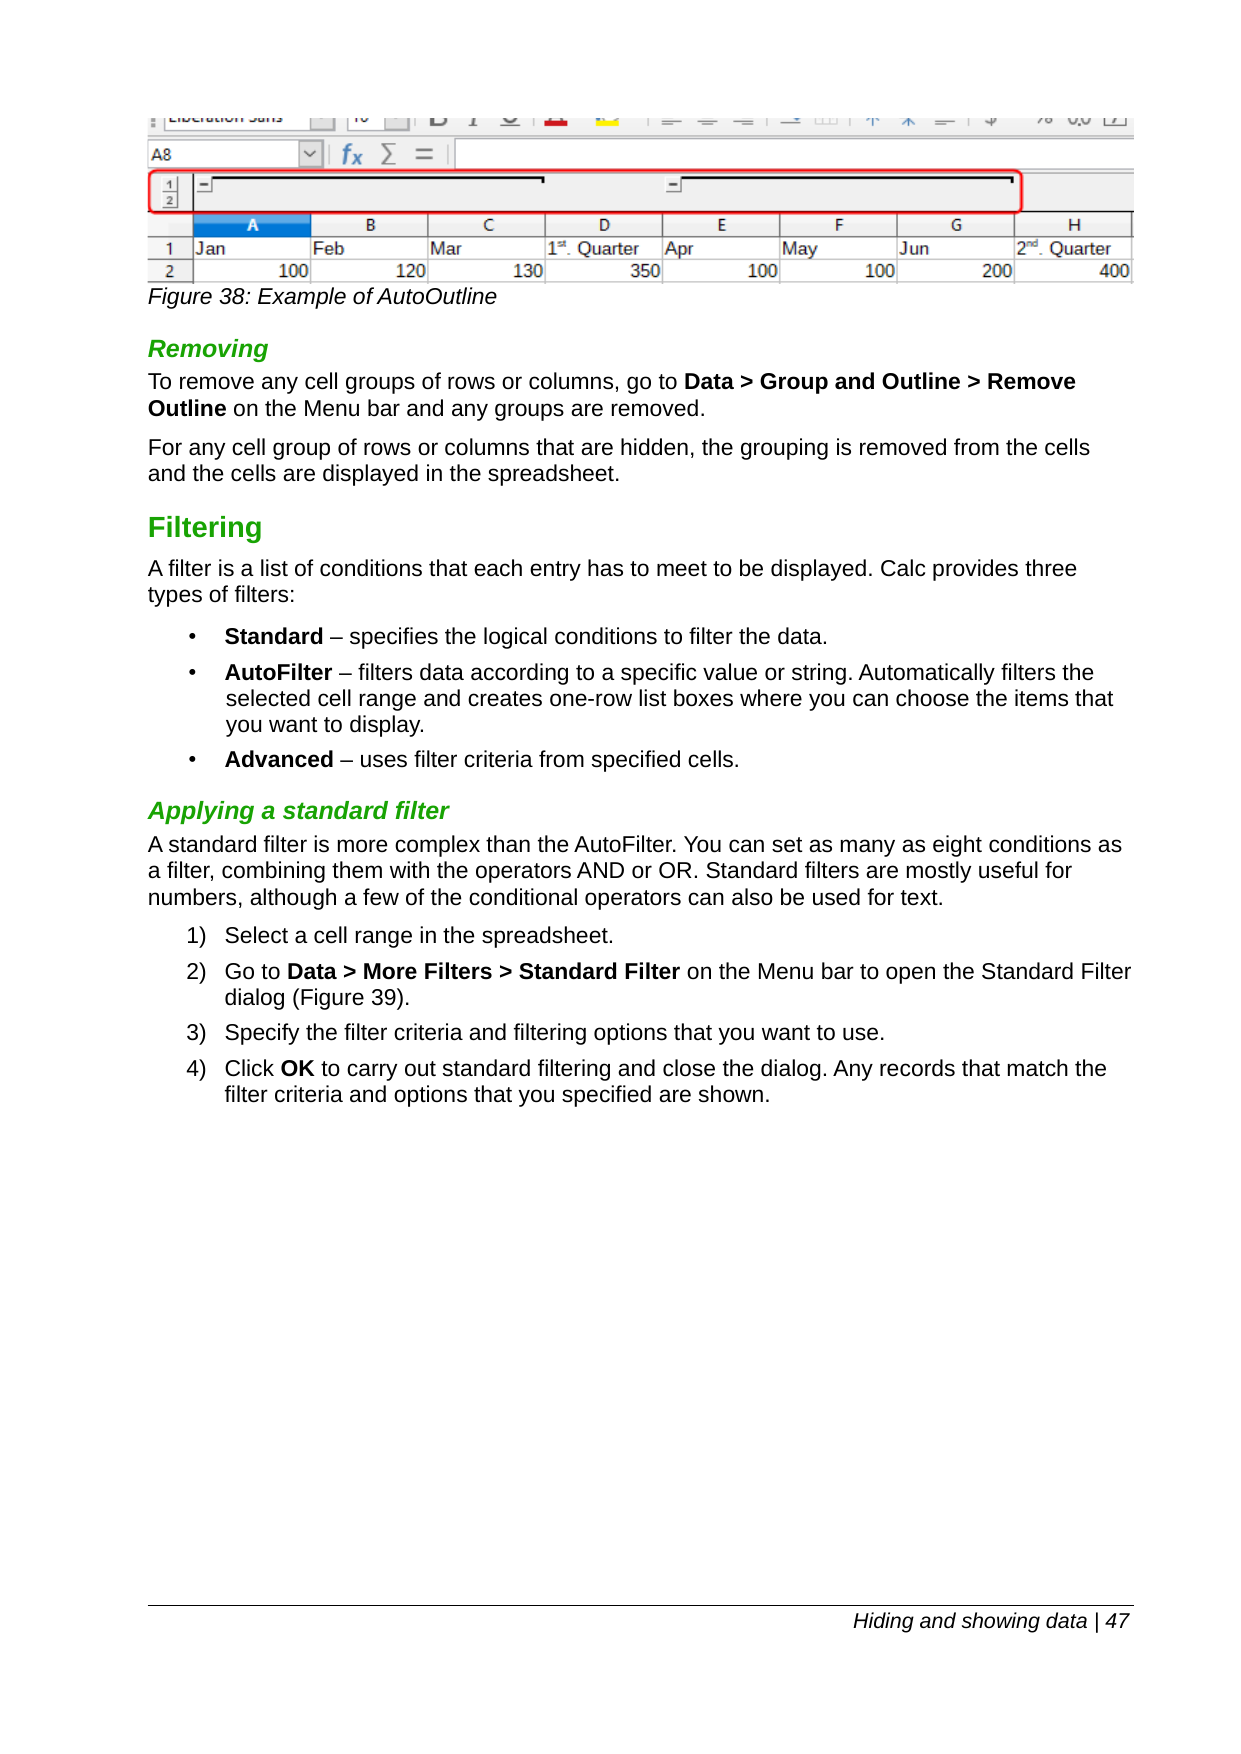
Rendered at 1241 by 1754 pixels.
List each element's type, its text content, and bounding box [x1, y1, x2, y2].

picture [147, 118, 1134, 284]
subtitle Applying a standard filter [148, 796, 1134, 825]
subtitle Filtering [148, 510, 1134, 543]
list Select a cell range in the spreadsheet. [207, 922, 1134, 949]
text For any cell group of rows or columns that are hidden, the grouping is removed from the cells and the cells are displayed in the spreadsheet. [148, 433, 1134, 486]
list Standard – specifies the logical conditions to filter the data. [185, 620, 1134, 649]
subtitle Removing [148, 333, 1134, 362]
text To remove any cell groups of rows or columns, go to Data > Group and Outline > Remove Outline on the Menu bar and any groups are removed. [148, 368, 1134, 421]
list Specify the filter criteria and filtering options that you want to use. [207, 1019, 1134, 1046]
text A filter is a list of conditions that each entry has to meet to be displayed. Calc provides three types of filters: [148, 555, 1134, 608]
list Click OK to carry out standard filtering and close the dialog. Any records that match the filter criteria and options that you specified are shown. [207, 1054, 1134, 1107]
list Go to Data > More Filters > Standard Filter on the Menu bar to open the Standard Filter dialog (Figure 39). [207, 958, 1134, 1010]
text Figure 38: Example of AutoOutline [148, 118, 1152, 310]
text A standard filter is more complex than the AutoFilter. You can set as many as eight conditions as a filter, combining them with the operators AND or OR. Standard filters are mostly useful for numbers, although a few of the conditional operators can also be used for text. [148, 831, 1134, 910]
list Advanced – uses filter criteria from specified cells. [185, 743, 1134, 776]
list AutoFilter – filters data according to a specific value or string. Automatically filters the selected cell range and creates one-row list boxes where you can choose the items that you want to display. [185, 656, 1134, 737]
